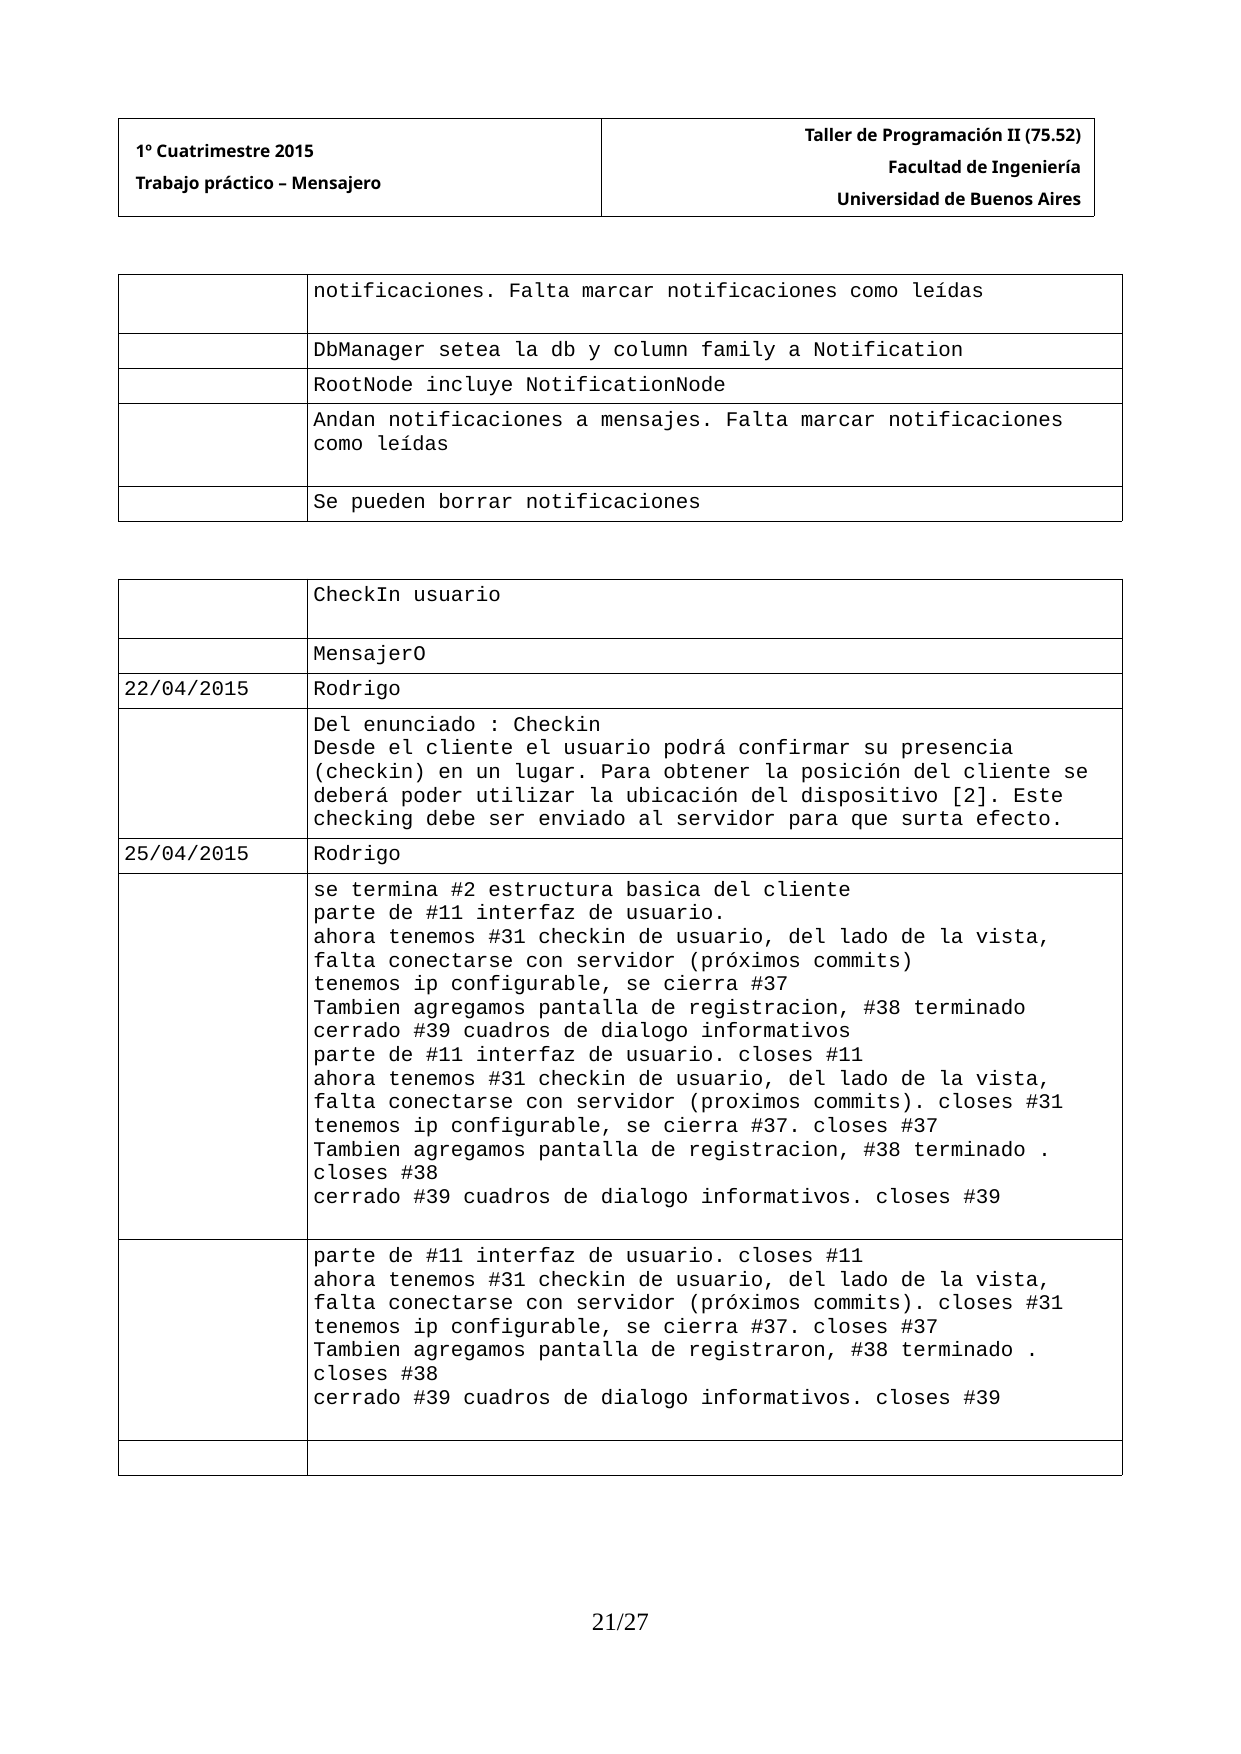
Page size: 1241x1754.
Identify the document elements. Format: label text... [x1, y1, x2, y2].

table_cell [119, 639, 307, 673]
table_header [119, 580, 307, 637]
table_cell 25/04/2015 [119, 839, 307, 873]
table_cell [119, 334, 307, 368]
table_cell DbManager setea la db y column family a Notification [308, 334, 1122, 368]
table_cell [119, 1240, 307, 1440]
table_cell Rodrigo [308, 839, 1122, 873]
table_cell [119, 1441, 307, 1475]
table_cell Del enunciado : Checkin Desde el cliente el usuario podrá confirmar su presencia (checkin) en un lugar. Para obtener la posición del cliente se deberá poder utilizar la ubicación del dispositivo [2]. Este checking debe ser enviado al servidor para que surta efecto. [308, 709, 1122, 838]
table_cell [119, 874, 307, 1239]
table_header CheckIn usuario [308, 580, 1122, 637]
table_cell [119, 404, 307, 486]
table_cell Andan notificaciones a mensajes. Falta marcar notificaciones como leídas [308, 404, 1122, 486]
table_cell parte de #11 interfaz de usuario. closes #11 ahora tenemos #31 checkin de usuario, del lado de la vista, falta conectarse con servidor (próximos commits). closes #31 tenemos ip configurable, se cierra #37. closes #37 Tambien agregamos pantalla de registraron, #38 terminado . closes #38 cerrado #39 cuadros de dialogo informativos. closes #39 [308, 1240, 1122, 1440]
table_cell RootNode incluye NotificationNode [308, 369, 1122, 403]
table_cell [119, 709, 307, 838]
table_cell se termina #2 estructura basica del cliente parte de #11 interfaz de usuario. ahora tenemos #31 checkin de usuario, del lado de la vista, falta conectarse con servidor (próximos commits) tenemos ip configurable, se cierra #37 Tambien agregamos pantalla de registracion, #38 terminado cerrado #39 cuadros de dialogo informativos parte de #11 interfaz de usuario. closes #11 ahora tenemos #31 checkin de usuario, del lado de la vista, falta conectarse con servidor (proximos commits). closes #31 tenemos ip configurable, se cierra #37. closes #37 Tambien agregamos pantalla de registracion, #38 terminado . closes #38 cerrado #39 cuadros de dialogo informativos. closes #39 [308, 874, 1122, 1239]
table_cell MensajerO [308, 639, 1122, 673]
table_cell [119, 369, 307, 403]
table_cell [119, 275, 307, 333]
table_cell [119, 487, 307, 521]
table_cell notificaciones. Falta marcar notificaciones como leídas [308, 275, 1122, 333]
table_cell [308, 1441, 1122, 1475]
table_cell Se pueden borrar notificaciones [308, 487, 1122, 521]
table_cell 22/04/2015 [119, 674, 307, 708]
table_cell Rodrigo [308, 674, 1122, 708]
